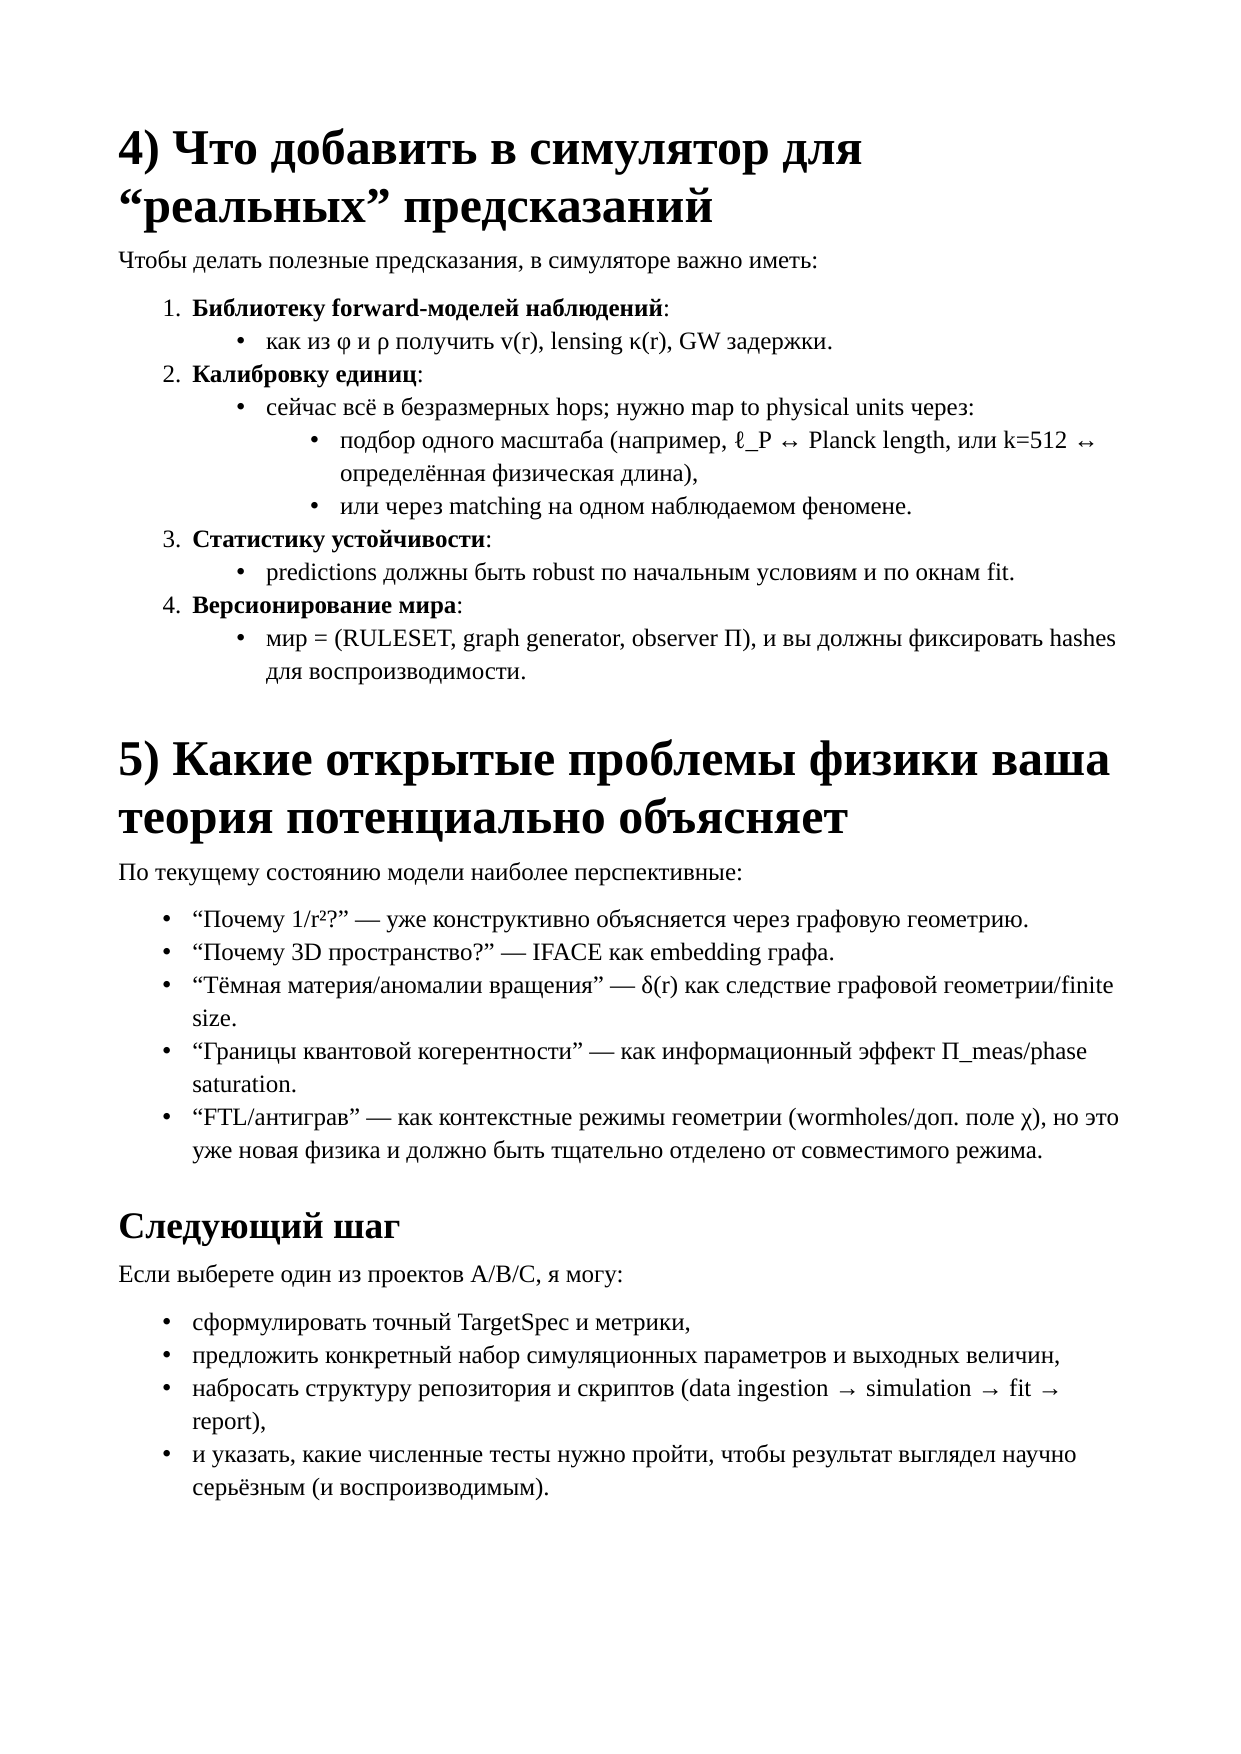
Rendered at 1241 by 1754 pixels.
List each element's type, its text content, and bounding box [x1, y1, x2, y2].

subtitle 5) Какие открытые проблемы физики ваша теория потенциально объясняет [118, 729, 1122, 844]
list “Тёмная материя/аномалии вращения” — δ(r) как следствие графовой геометрии/finite size. [162, 970, 1122, 1032]
list Версионирование мира: [162, 590, 1122, 619]
list Статистику устойчивости: [162, 524, 1122, 553]
list как из φ и ρ получить v(r), lensing κ(r), GW задержки. [236, 326, 1122, 355]
list “Почему 1/r²?” — уже конструктивно объясняется через графовую геометрию. [162, 904, 1122, 933]
list и указать, какие численные тесты нужно пройти, чтобы результат выглядел научно серьёзным (и воспроизводимым). [162, 1439, 1122, 1501]
list предложить конкретный набор симуляционных параметров и выходных величин, [162, 1340, 1122, 1369]
subtitle Следующий шаг [118, 1204, 1122, 1247]
subtitle 4) Что добавить в симулятор для “реальных” предсказаний [118, 118, 1122, 233]
list “Почему 3D пространство?” — IFACE как embedding графа. [162, 937, 1122, 966]
text По текущему состоянию модели наиболее перспективные: [118, 857, 1122, 885]
list Калибровку единиц: [162, 359, 1122, 388]
list Библиотеку forward-моделей наблюдений: [162, 293, 1122, 322]
list подбор одного масштаба (например, ℓ_P ↔ Planck length, или k=512 ↔ определённая физическая длина), [310, 425, 1122, 487]
list мир = (RULESET, graph generator, observer Π), и вы должны фиксировать hashes для воспроизводимости. [236, 623, 1122, 685]
list набросать структуру репозитория и скриптов (data ingestion → simulation → fit → report), [162, 1373, 1122, 1435]
list сформулировать точный TargetSpec и метрики, [162, 1307, 1122, 1336]
list “Границы квантовой когерентности” — как информационный эффект Π_meas/phase saturation. [162, 1036, 1122, 1098]
text Чтобы делать полезные предсказания, в симуляторе важно иметь: [118, 246, 1122, 274]
list сейчас всё в безразмерных hops; нужно map to physical units через: [236, 392, 1122, 421]
list или через matching на одном наблюдаемом феномене. [310, 491, 1122, 520]
text Если выберете один из проектов A/B/C, я могу: [118, 1259, 1122, 1288]
list predictions должны быть robust по начальным условиям и по окнам fit. [236, 557, 1122, 586]
list “FTL/антиграв” — как контекстные режимы геометрии (wormholes/доп. поле χ), но это уже новая физика и должно быть тщательно отделено от совместимого режима. [162, 1102, 1122, 1164]
